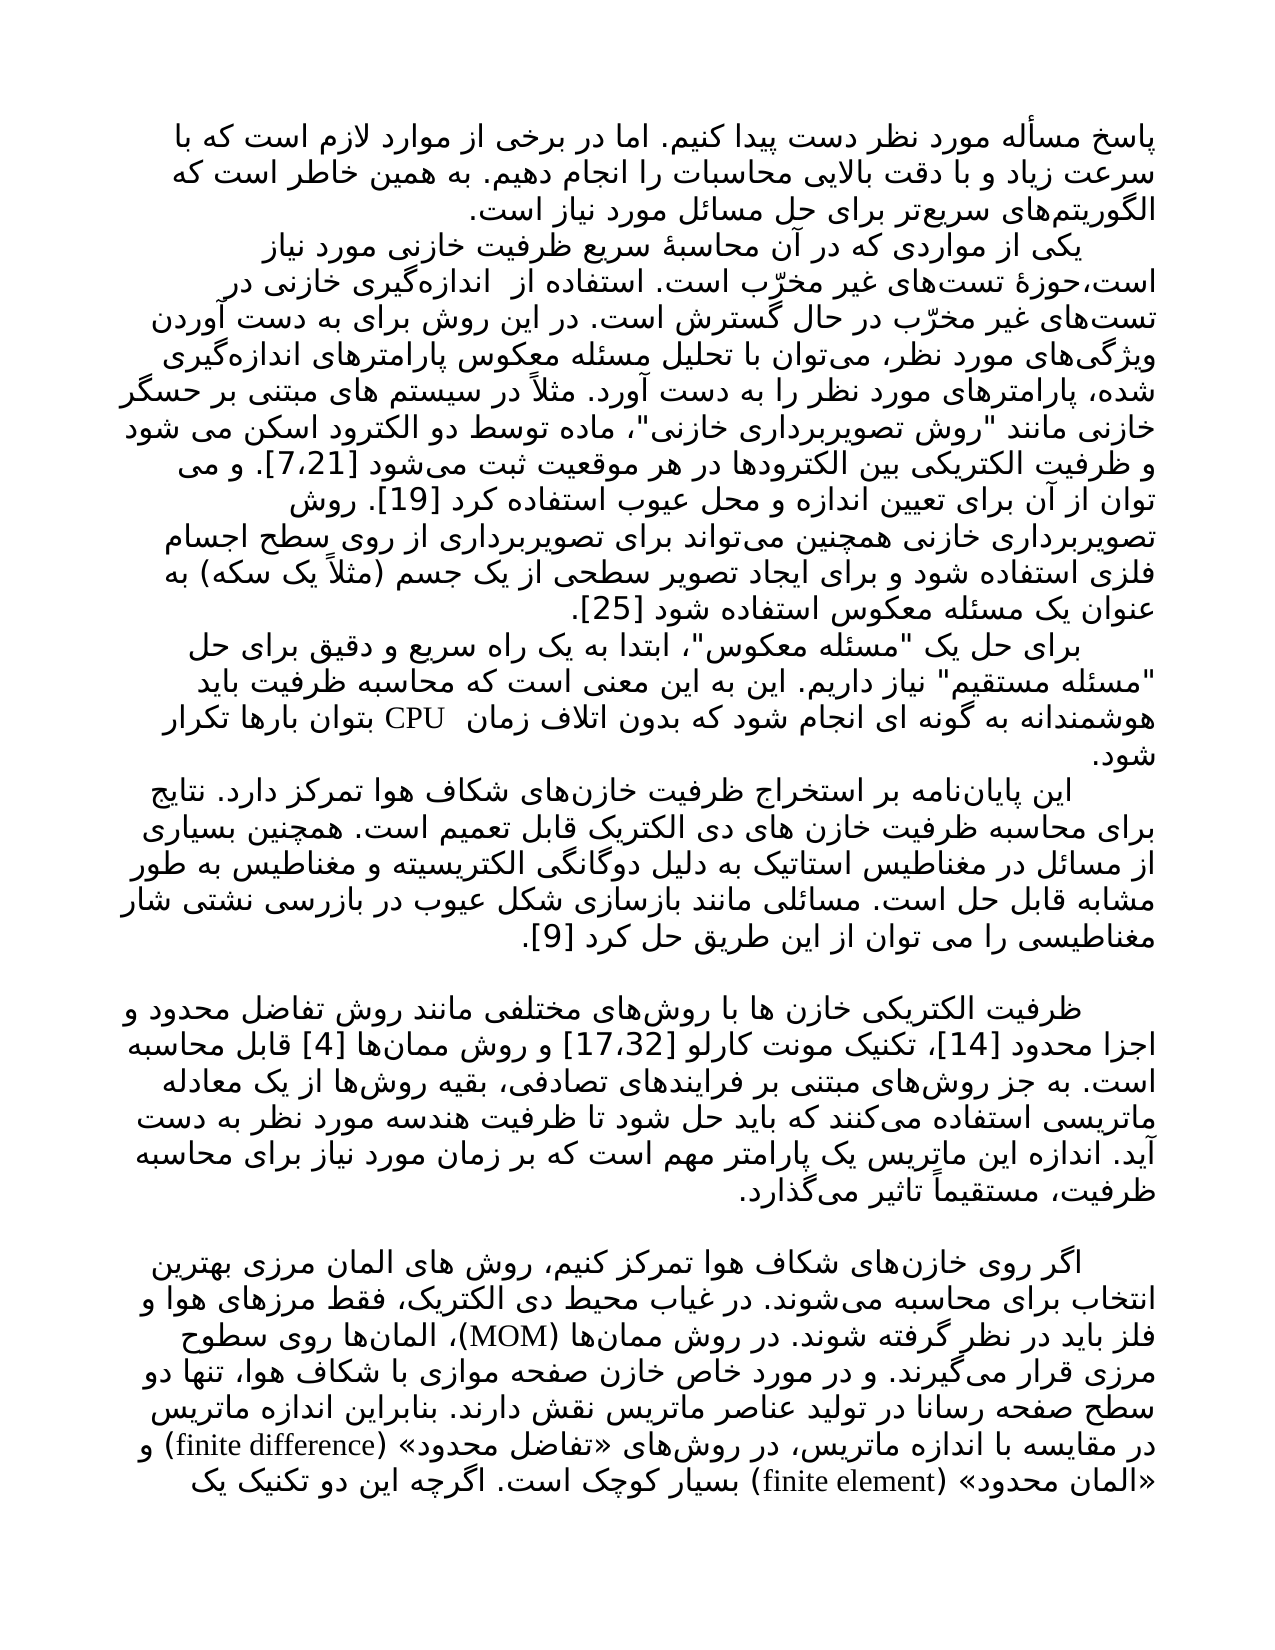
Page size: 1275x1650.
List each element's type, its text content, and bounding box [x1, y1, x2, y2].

text در بیشتر موارد برای محاسبه ظرفیت الکتریکی مجبور هستیم که از فرمول‌های تقریبی استفاده کنیم. فقط در موارد بسیار خاصی می‌توان از فرمول‌های بسته و غیر تقریبی برای محاسبهٔ ظرفیت الکتریکی استفاده کنیم. فرمول ظرفیت الکتریکی یک کرهٔ باردار به صورت دقیق و غیر تقریبی به دست می‌آید . اما فرمولی که برای ظرفیت الکتریکی دو صفحه باردار استفاده می‌شود، تقریبی است . در اکثر موارد برای محاسبه ظرفیت خازنی باید از فرمول‌های تقریبی استفاده کرد. اگر جایی لازم است که ظرفیت الکتریکی با دقت بالاتری استفاده شود،‌ روش‌های محاسباتی می‌توانند به کمک بیایند. با استفاده از برنامه‌های کامپیوتری و صرف زمان کافی می‌توانیم با دقت بالایی به پاسخ مسأله مورد نظر دست پیدا کنیم. اما در برخی از موارد لازم است که با سرعت زیاد و با دقت بالایی محاسبات را انجام دهیم. به همین خاطر است که الگوریتم‌های سریع‌تر برای حل مسائل مورد نیاز است. [118, 118, 1157, 227]
text برای حل یک "مسئله معکوس"، ابتدا به یک راه سریع و دقیق برای حل "مسئله مستقیم" نیاز داریم. این به این معنی است که محاسبه ظرفیت باید هوشمندانه به گونه ای انجام شود که بدون اتلاف زمان CPU بتوان بارها تکرار شود. [118, 627, 1157, 773]
text یکی از مواردی که در آن محاسبهٔ سریع ظرفیت خازنی مورد نیاز است،‌حوزهٔ تست‌های غیر مخرّب است. استفاده از اندازه‌گیری خازنی در تست‌های غیر مخرّب در حال گسترش است. در این روش‌ برای به دست آوردن ویژگی‌های مورد نظر، می‌توان با تحلیل مسئله معکوس پارامترهای اندازه‌گیری شده، پارامترهای مورد نظر را به دست آورد. مثلاً در سیستم های مبتنی بر حسگر خازنی مانند "روش تصویربرداری خازنی"، ماده توسط دو الکترود اسکن می شود و ظرفیت الکتریکی بین الکترودها در هر موقعیت ثبت می‌شود [7،21]. و می توان از آن برای تعیین اندازه و محل عیوب استفاده کرد [19]. روش تصویربرداری خازنی همچنین می‌تواند برای تصویربرداری از روی سطح اجسام فلزی استفاده شود و برای ایجاد تصویر سطحی از یک جسم (مثلاً یک سکه) به عنوان یک مسئله معکوس استفاده شود [25]. [118, 227, 1157, 627]
text ظرفیت الکتریکی خازن ها با روش‌های مختلفی مانند روش تفاضل محدود و اجزا محدود [14]، تکنیک مونت کارلو [17،32] و روش ممان‌ها [4] قابل محاسبه است. به جز روش‌های مبتنی بر فرایند‌های تصادفی، بقیه روش‌ها از یک معادله ماتریسی استفاده می‌کنند که باید حل شود تا ظرفیت هندسه مورد نظر به دست آید. اندازه این ماتریس یک پارامتر مهم است که بر زمان مورد نیاز برای محاسبه ظرفیت، مستقیماً تاثیر می‌گذارد. [118, 990, 1157, 1208]
text این پایان‌نامه بر استخراج ظرفیت خازن‌های شکاف هوا تمرکز دارد. نتایج برای محاسبه ظرفیت خازن های دی الکتریک قابل تعمیم است. همچنین بسیاری از مسائل در مغناطیس استاتیک به دلیل دوگانگی الکتریسیته و مغناطیس به طور مشابه قابل حل است. مسائلی مانند بازسازی شکل عیوب در بازرسی نشتی شار مغناطیسی را می توان از این طریق حل کرد [9]. [118, 773, 1157, 954]
text اگر روی خازن‌های شکاف هوا تمرکز کنیم، روش های المان مرزی بهترین انتخاب برای محاسبه می‌شوند. در غیاب محیط دی الکتریک، فقط مرزهای هوا و فلز باید در نظر گرفته شوند. در روش ممان‌ها (MOM)، المان‌ها روی سطوح مرزی قرار می‌گیرند. و در مورد خاص خازن صفحه موازی با شکاف هوا، تنها دو سطح صفحه رسانا در تولید عناصر ماتریس نقش دارند. بنابراین اندازه ماتریس در مقایسه با اندازه ماتریس، در روش‌های «تفاضل محدود» (finite difference) و «المان محدود» (finite element) بسیار کوچک است. اگرچه این دو تکنیک یک «ماتریس تُنُک» (sparse matrix) یا خلوت ایجاد می‌کنند. تکنیک‌های پیشرفته‌ای برای عملیات ماتریسی بر روی ماتریس‌های تُنُک وجود دارد. اما طولانی شدن زمان محاسبات به دلیل اندازه ماتریس نمی‌تواند با عملیات ماتریس سریع جبران شود [15،36]. [118, 1244, 1157, 1499]
